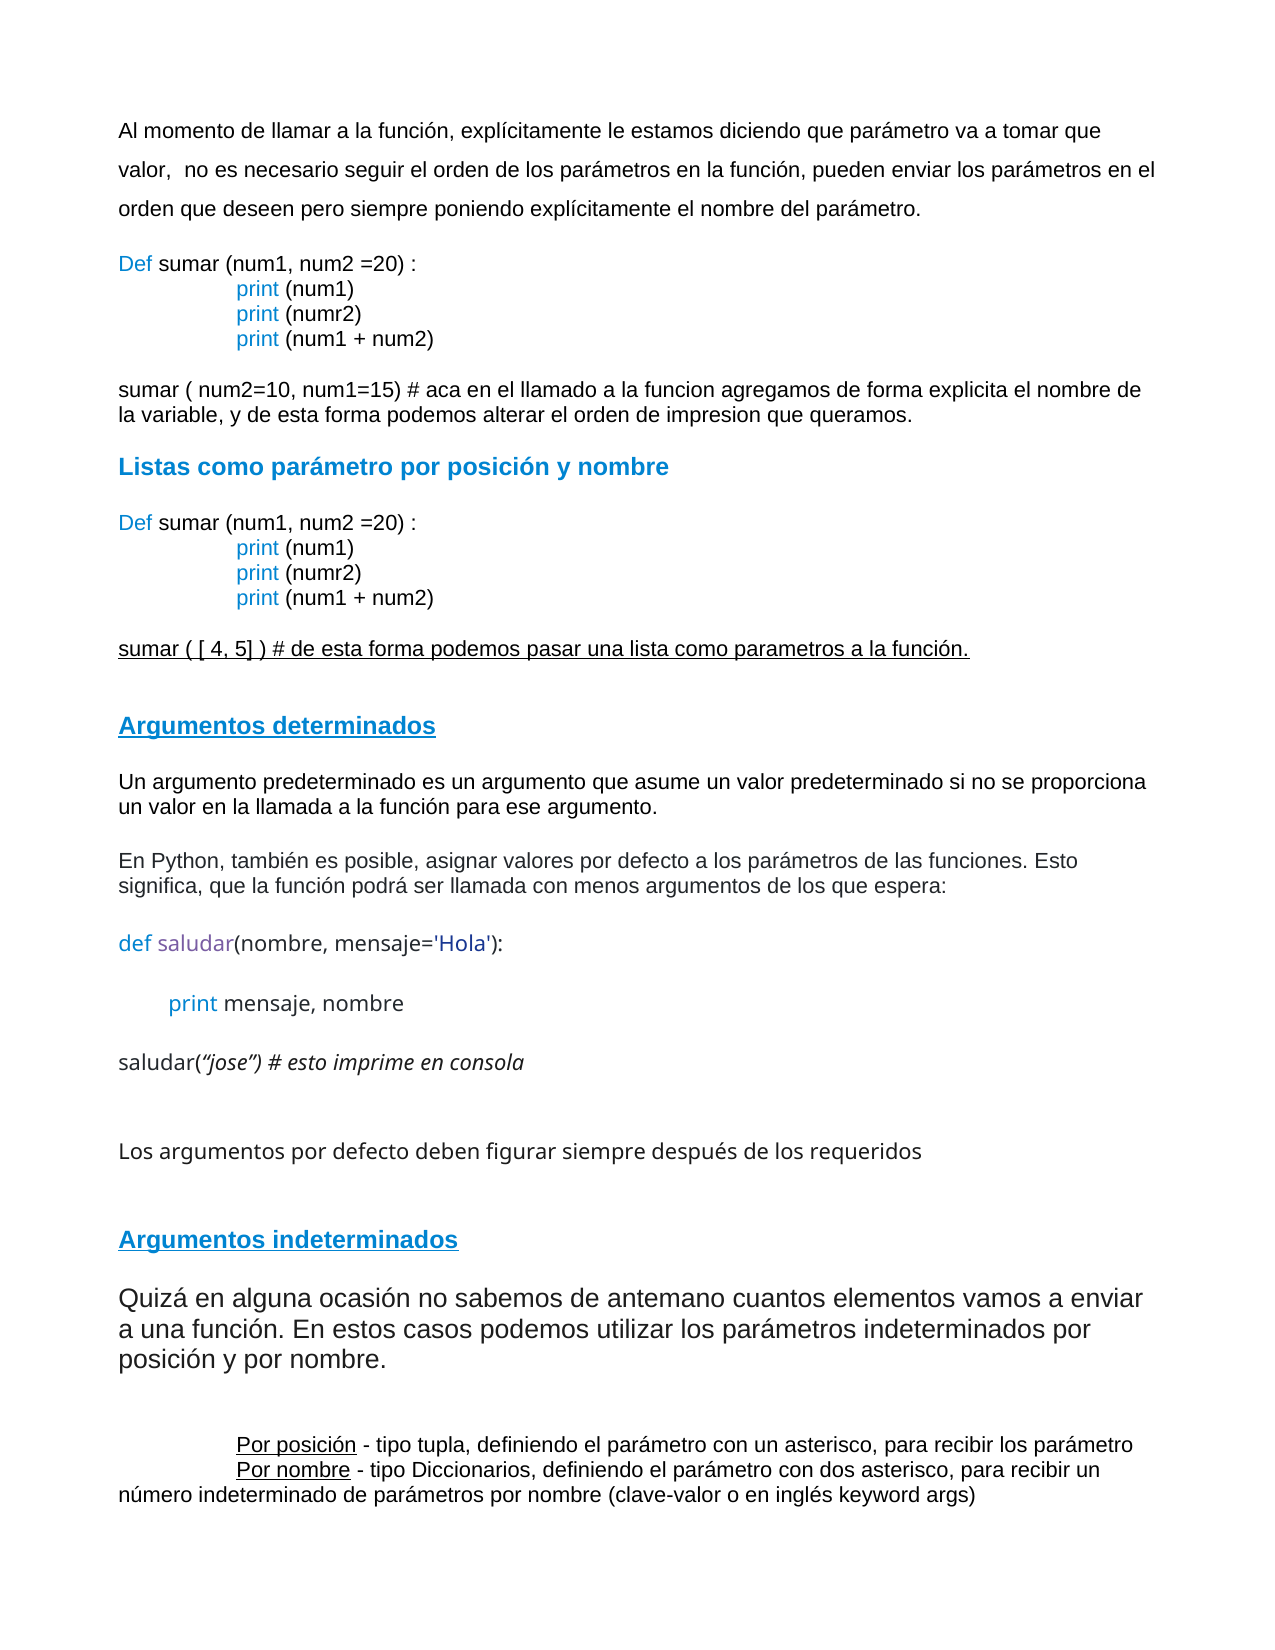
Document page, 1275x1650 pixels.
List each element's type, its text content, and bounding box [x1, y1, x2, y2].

text saludar(“jose”) # esto imprime en consola [118, 1047, 1157, 1077]
text Quizá en alguna ocasión no sabemos de antemano cuantos elementos vamos a enviar a una función. En estos casos podemos utilizar los parámetros indeterminados por posición y por nombre. [118, 1283, 1157, 1374]
text Listas como parámetro por posición y nombre [118, 452, 1157, 481]
text Por nombre - tipo Diccionarios, definiendo el parámetro con dos asterisco, para recibir un número indeterminado de parámetros por nombre (clave-valor o en inglés keyword args) [118, 1457, 1157, 1507]
text print (num1) [118, 535, 1157, 560]
text Los argumentos por defecto deben figurar siempre después de los requeridos [118, 1136, 1157, 1166]
text sumar ( num2=10, num1=15) # aca en el llamado a la funcion agregamos de forma explicita el nombre de la variable, y de esta forma podemos alterar el orden de impresion que queramos. [118, 377, 1157, 427]
text print (num1) [118, 276, 1157, 301]
text Un argumento predeterminado es un argumento que asume un valor predeterminado si no se proporciona un valor en la llamada a la función para ese argumento. [118, 769, 1157, 819]
text En Python, también es posible, asignar valores por defecto a los parámetros de las funciones. Esto significa, que la función podrá ser llamada con menos argumentos de los que espera: [118, 848, 1157, 898]
text Def sumar (num1, num2 =20) : [118, 510, 1157, 535]
text Al momento de llamar a la función, explícitamente le estamos diciendo que parámetro va a tomar que valor, no es necesario seguir el orden de los parámetros en la función, pueden enviar los parámetros en el orden que deseen pero siempre poniendo explícitamente el nombre del parámetro. [118, 118, 1157, 222]
text Argumentos determinados [118, 711, 1157, 740]
text def saludar(nombre, mensaje='Hola'): [118, 928, 1157, 958]
text print mensaje, nombre [118, 987, 1157, 1017]
text Argumentos indeterminados [118, 1225, 1157, 1254]
text Def sumar (num1, num2 =20) : [118, 251, 1157, 276]
text Por posición - tipo tupla, definiendo el parámetro con un asterisco, para recibir los parámetro [118, 1432, 1157, 1457]
text print (num1 + num2) [118, 326, 1157, 351]
text sumar ( [ 4, 5] ) # de esta forma podemos pasar una lista como parametros a la función. [118, 636, 1157, 661]
text print (numr2) [118, 301, 1157, 326]
text print (num1 + num2) [118, 585, 1157, 611]
text print (numr2) [118, 560, 1157, 585]
